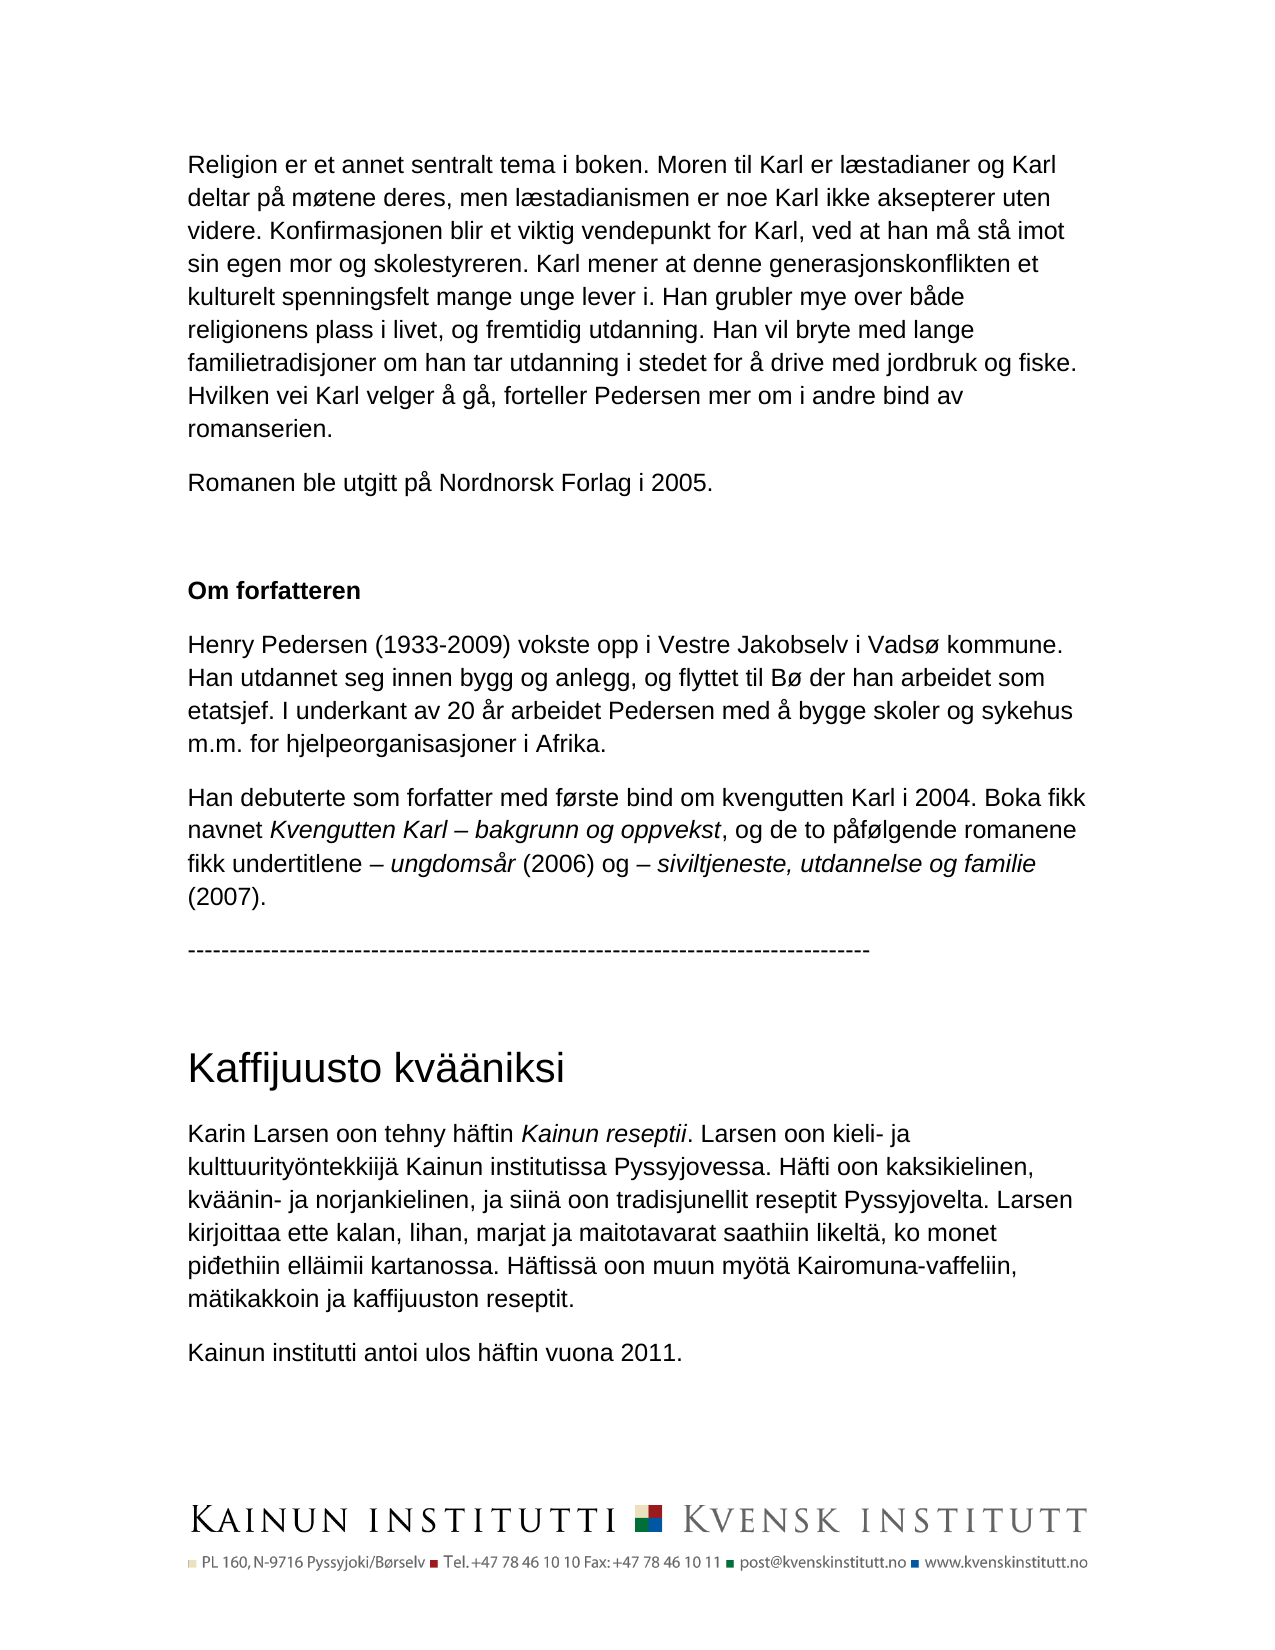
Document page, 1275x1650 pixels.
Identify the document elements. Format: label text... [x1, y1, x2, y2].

text ---------------------------------------------------------------------------------- [187, 935, 1087, 964]
text Henry Pedersen (1933-2009) vokste opp i Vestre Jakobselv i Vadsø kommune. Han utdannet seg innen bygg og anlegg, og flyttet til Bø der han arbeidet som etatsjef. I underkant av 20 år arbeidet Pedersen med å bygge skoler og sykehus m.m. for hjelpeorganisasjoner i Afrika. [187, 629, 1087, 757]
picture [187, 1505, 1088, 1573]
text Om forfatteren [187, 576, 1087, 604]
text Karin Larsen oon tehny häftin Kainun reseptii. Larsen oon kieli- ja kulttuurityöntekkiijä Kainun institutissa Pyssyjovessa. Häfti oon kaksikielinen, kväänin- ja norjankielinen, ja siinä oon tradisjunellit reseptit Pyssyjovelta. Larsen kirjoittaa ette kalan, lihan, marjat ja maitotavarat saathiin likeltä, ko monet piđethiin elläimii kartanossa. Häftissä oon muun myötä Kairomuna-vaffeliin, mätikakkoin ja kaffijuuston reseptit. [187, 1119, 1087, 1313]
text Han debuterte som forfatter med første bind om kvengutten Karl i 2004. Boka fikk navnet Kvengutten Karl – bakgrunn og oppvekst, og de to påfølgende romanene fikk undertitlene – ungdomsår (2006) og – siviltjeneste, utdannelse og familie (2007). [187, 782, 1087, 910]
text Romanen ble utgitt på Nordnorsk Forlag i 2005. [187, 468, 1087, 497]
text Kaffijuusto kvääniksi [187, 1043, 1087, 1091]
text Religion er et annet sentralt tema i boken. Moren til Karl er læstadianer og Karl deltar på møtene deres, men læstadianismen er noe Karl ikke aksepterer uten videre. Konfirmasjonen blir et viktig vendepunkt for Karl, ved at han må stå imot sin egen mor og skolestyreren. Karl mener at denne generasjonskonflikten et kulturelt spenningsfelt mange unge lever i. Han grubler mye over både religionens plass i livet, og fremtidig utdanning. Han vil bryte med lange familietradisjoner om han tar utdanning i stedet for å drive med jordbruk og fiske. Hvilken vei Karl velger å gå, forteller Pedersen mer om i andre bind av romanserien. [187, 150, 1087, 443]
text Kainun institutti antoi ulos häftin vuona 2011. [187, 1338, 1087, 1367]
